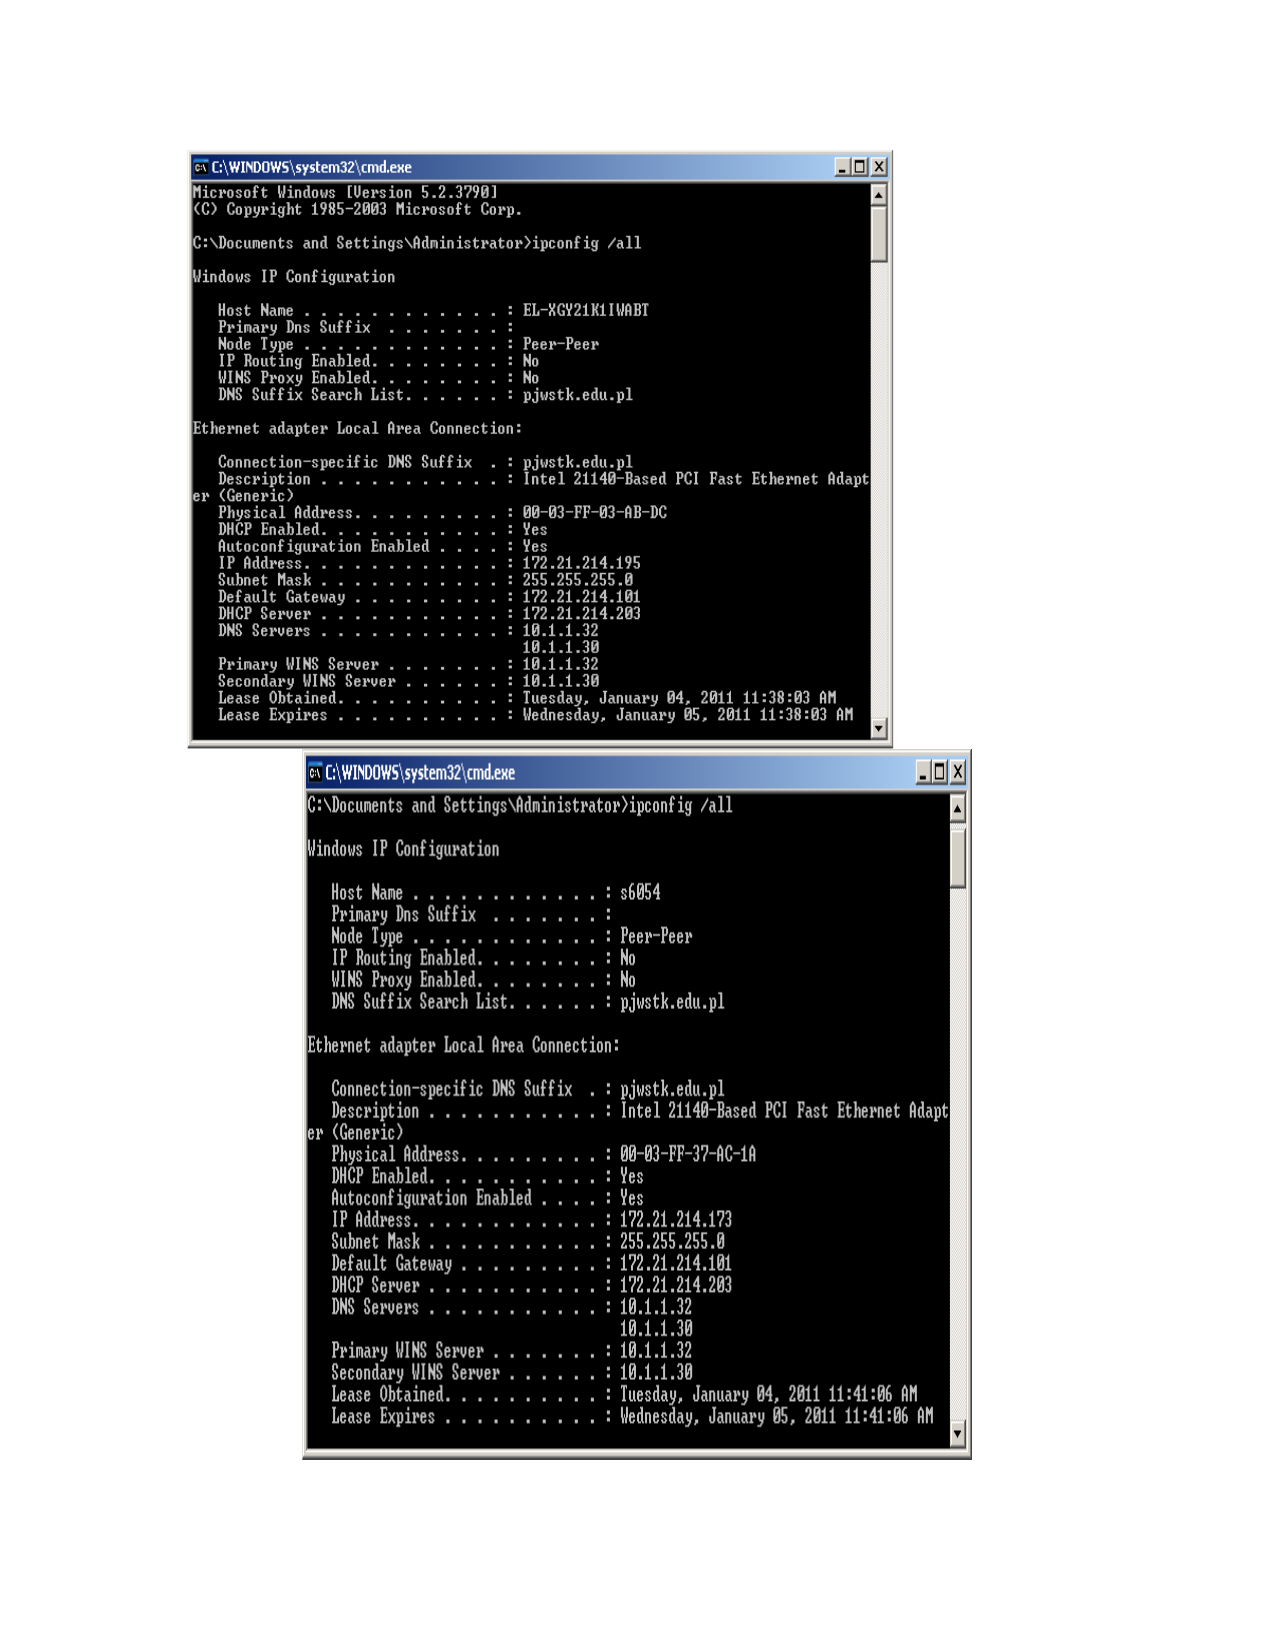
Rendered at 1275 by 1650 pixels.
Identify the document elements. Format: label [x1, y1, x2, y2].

picture [187, 150, 973, 1460]
